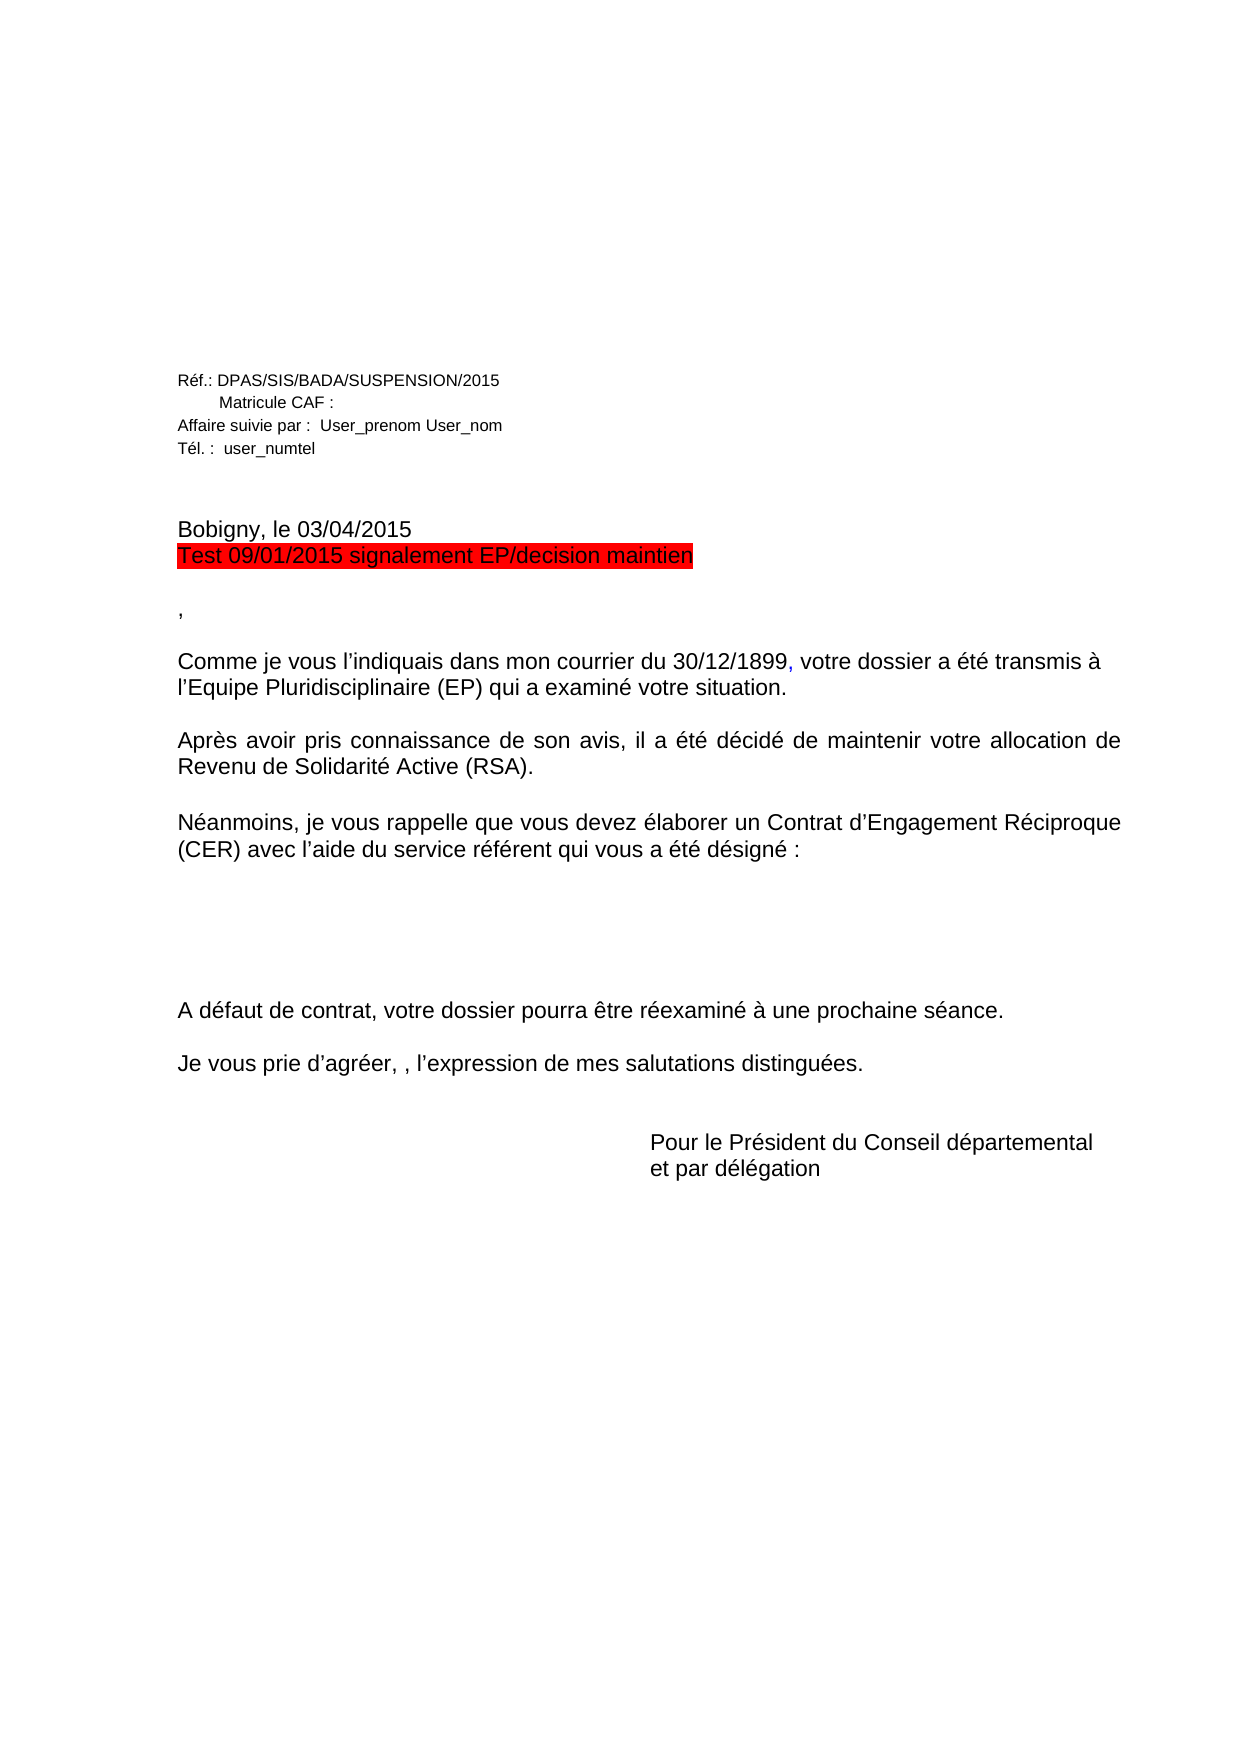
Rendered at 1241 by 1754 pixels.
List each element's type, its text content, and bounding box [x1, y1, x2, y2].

table_header [177, 233, 649, 271]
text A défaut de contrat, votre dossier pourra être réexaminé à une prochaine séance. [177, 997, 1122, 1023]
table_cell [650, 271, 1122, 371]
table_header [650, 233, 1122, 271]
text Test 09/01/2015 signalement EP/decision maintien [177, 542, 1122, 569]
table_cell [650, 371, 1122, 542]
text Comme je vous l’indiquais dans mon courrier du 30/12/1899, votre dossier a été transmis à l’Equipe Pluridisciplinaire (EP) qui a examiné votre situation. [177, 648, 1122, 701]
text Je vous prie d’agréer, , l’expression de mes salutations distinguées. [177, 1049, 1122, 1076]
text Après avoir pris connaissance de son avis, il a été décidé de maintenir votre allocation de Revenu de Solidarité Active (RSA). [177, 727, 1122, 780]
text Néanmoins, je vous rappelle que vous devez élaborer un Contrat d’Engagement Réciproque (CER) avec l’aide du service référent qui vous a été désigné : [177, 809, 1122, 862]
table_cell Réf.: DPAS/SIS/BADA/SUSPENSION/2015 Matricule CAF : Affaire suivie par : user_prenom user_nom Tél. : user_numtel Bobigny, le 03/04/2015 [177, 371, 649, 542]
text et par délégation [650, 1155, 1122, 1181]
table_cell [177, 271, 649, 371]
text Pour le Président du Conseil départemental [650, 1128, 1122, 1155]
text , [177, 595, 1122, 622]
